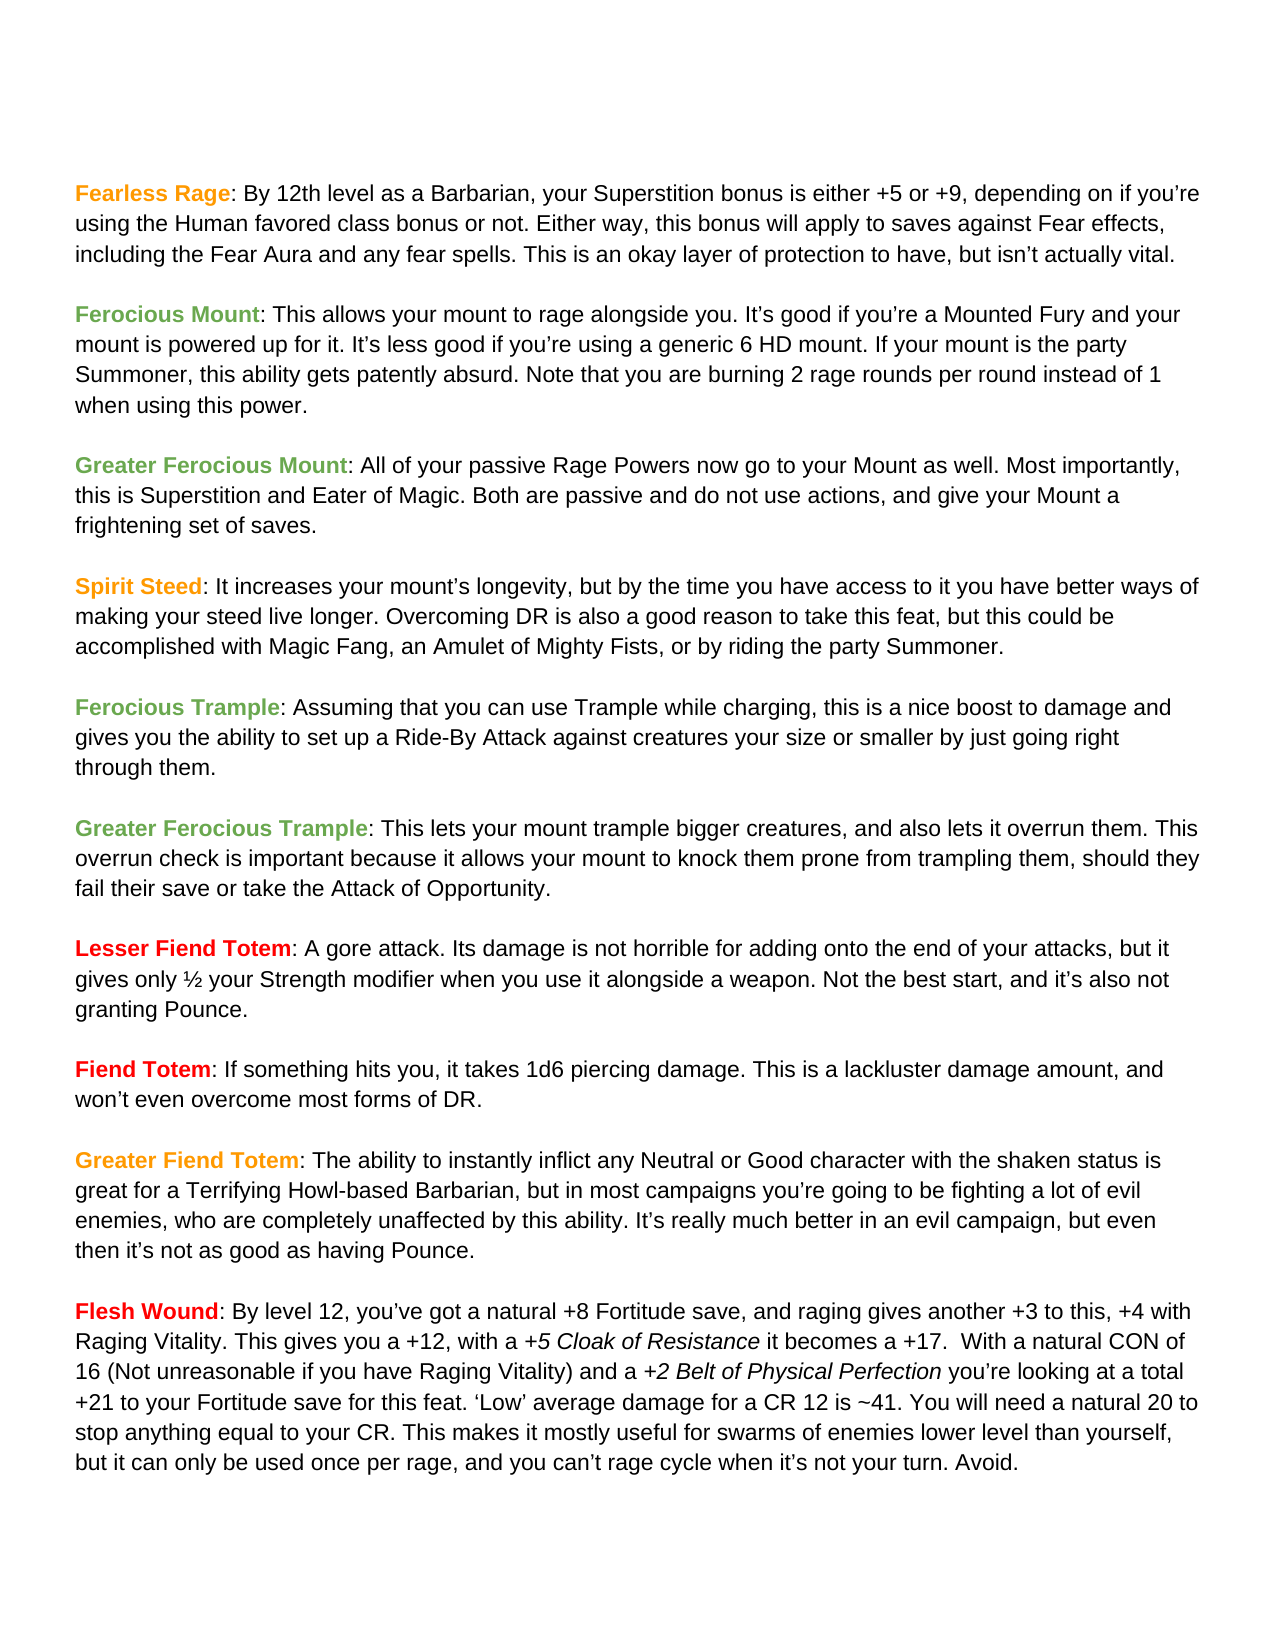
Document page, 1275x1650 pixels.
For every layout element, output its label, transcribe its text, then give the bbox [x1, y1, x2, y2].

text Fiend Totem: If something hits you, it takes 1d6 piercing damage. This is a lackluster damage amount, and won’t even overcome most forms of DR. [75, 1056, 1200, 1113]
text Ferocious Trample: Assuming that you can use Trample while charging, this is a nice boost to damage and gives you the ability to set up a Ride-By Attack against creatures your size or smaller by just going right through them. [75, 694, 1200, 781]
text Greater Ferocious Mount: All of your passive Rage Powers now go to your Mount as well. Most importantly, this is Superstition and Eater of Magic. Both are passive and do not use actions, and give your Mount a frightening set of saves. [75, 452, 1200, 539]
text Fearless Rage: By 12th level as a Barbarian, your Superstition bonus is either +5 or +9, depending on if you’re using the Human favored class bonus or not. Either way, this bonus will apply to saves against Fear effects, including the Fear Aura and any fear spells. This is an okay layer of protection to have, but isn’t actually vital. [75, 180, 1200, 267]
text Greater Fiend Totem: The ability to instantly inflict any Neutral or Good character with the shaken status is great for a Terrifying Howl-based Barbarian, but in most campaigns you’re going to be fighting a lot of evil enemies, who are completely unaffected by this ability. It’s really much better in an evil campaign, but even then it’s not as good as having Pounce. [75, 1147, 1200, 1264]
text Lesser Fiend Totem: A gore attack. Its damage is not horrible for adding onto the end of your attacks, but it gives only ½ your Strength modifier when you use it alongside a weapon. Not the best start, and it’s also not granting Pounce. [75, 935, 1200, 1022]
text Ferocious Mount: This allows your mount to rage alongside you. It’s good if you’re a Mounted Fury and your mount is powered up for it. It’s less good if you’re using a generic 6 HD mount. If your mount is the party Summoner, this ability gets patently absurd. Note that you are burning 2 rage rounds per round instead of 1 when using this power. [75, 301, 1200, 418]
text Greater Ferocious Trample: This lets your mount trample bigger creatures, and also lets it overrun them. This overrun check is important because it allows your mount to knock them prone from trampling them, should they fail their save or take the Attack of Opportunity. [75, 814, 1200, 901]
text Flesh Wound: By level 12, you’ve got a natural +8 Fortitude save, and raging gives another +3 to this, +4 with Raging Vitality. This gives you a +12, with a +5 Cloak of Resistance it becomes a +17. With a natural CON of 16 (Not unreasonable if you have Raging Vitality) and a +2 Belt of Physical Perfection you’re looking at a total +21 to your Fortitude save for this feat. ‘Low’ average damage for a CR 12 is ~41. You will need a natural 20 to stop anything equal to your CR. This makes it mostly useful for swarms of enemies lower level than yourself, but it can only be used once per rage, and you can’t rage cycle when it’s not your turn. Avoid. [75, 1298, 1200, 1475]
text Spirit Steed: It increases your mount’s longevity, but by the time you have access to it you have better ways of making your steed live longer. Overcoming DR is also a good reason to take this feat, but this could be accomplished with Magic Fang, an Amulet of Mighty Fists, or by riding the party Summoner. [75, 573, 1200, 660]
